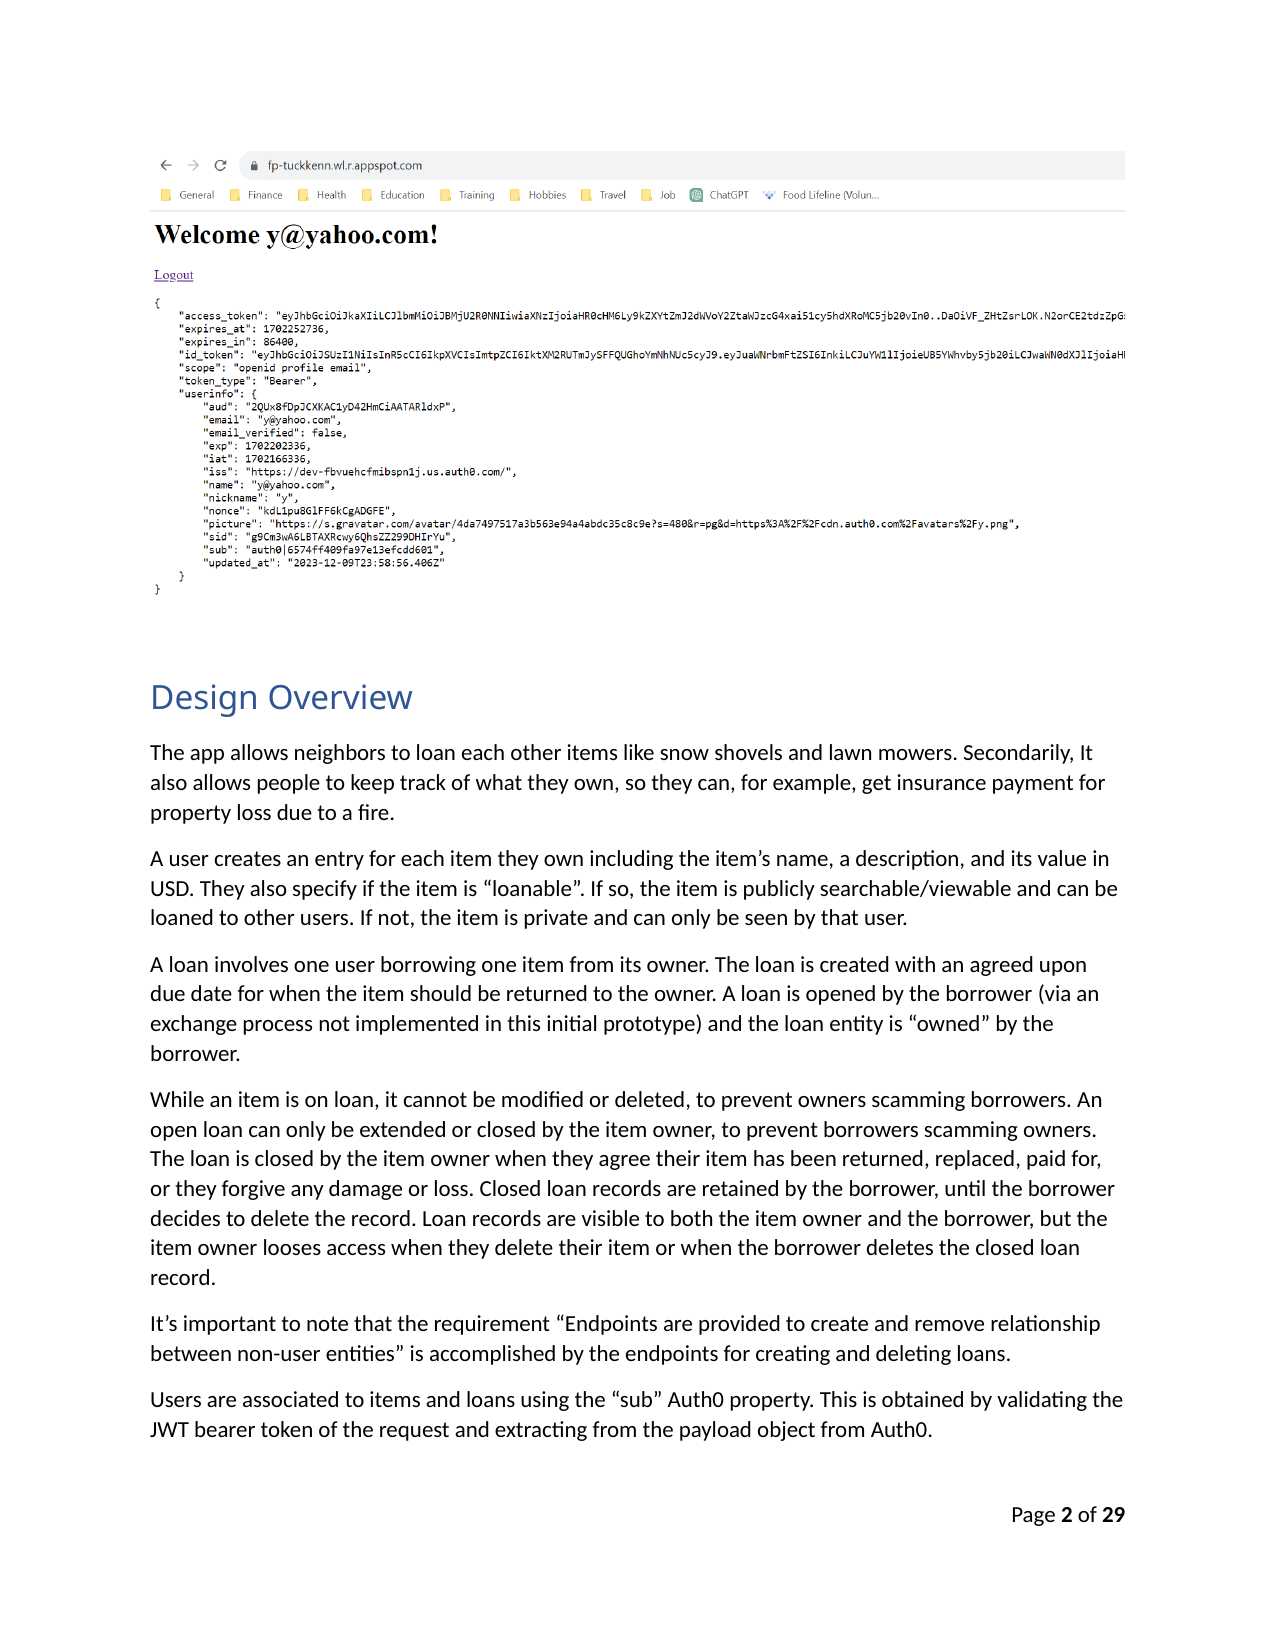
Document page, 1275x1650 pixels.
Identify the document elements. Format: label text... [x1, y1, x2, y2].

text A loan involves one user borrowing one item from its owner. The loan is created with an agreed upon due date for when the item should be returned to the owner. A loan is opened by the borrower (via an exchange process not implemented in this initial prototype) and the loan entity is “owned” by the borrower. [150, 950, 1125, 1067]
text The app allows neighbors to loan each other items like snow shovels and lawn mowers. Secondarily, It also allows people to keep track of what they own, so they can, for example, get insurance payment for property loss due to a fire. [150, 738, 1125, 826]
text While an item is on loan, it cannot be modified or deleted, to prevent owners scamming borrowers. An open loan can only be extended or closed by the item owner, to prevent borrowers scamming owners. The loan is closed by the item owner when they agree their item has been returned, replaced, paid for, or they forgive any damage or loss. Closed loan records are retained by the borrower, until the borrower decides to delete the record. Loan records are visible to both the item owner and the borrower, but the item owner looses access when they delete their item or when the borrower deletes the closed loan record. [150, 1085, 1125, 1291]
text Users are associated to items and loans using the “sub” Auth0 property. This is obtained by validating the JWT bearer token of the request and extracting from the payload object from Auth0. [150, 1386, 1125, 1443]
text It’s important to note that the requirement “Endpoints are provided to create and remove relationship between non-user entities” is accomplished by the endpoints for creating and deleting loans. [150, 1309, 1125, 1367]
subtitle Design Overview [150, 673, 1125, 719]
picture [150, 150, 1125, 617]
text A user creates an entry for each item they own including the item’s name, a description, and its value in USD. They also specify if the item is “loanable”. If so, the item is publicly searchable/viewable and can be loaned to other users. If not, the item is private and can only be seen by that user. [150, 844, 1125, 931]
